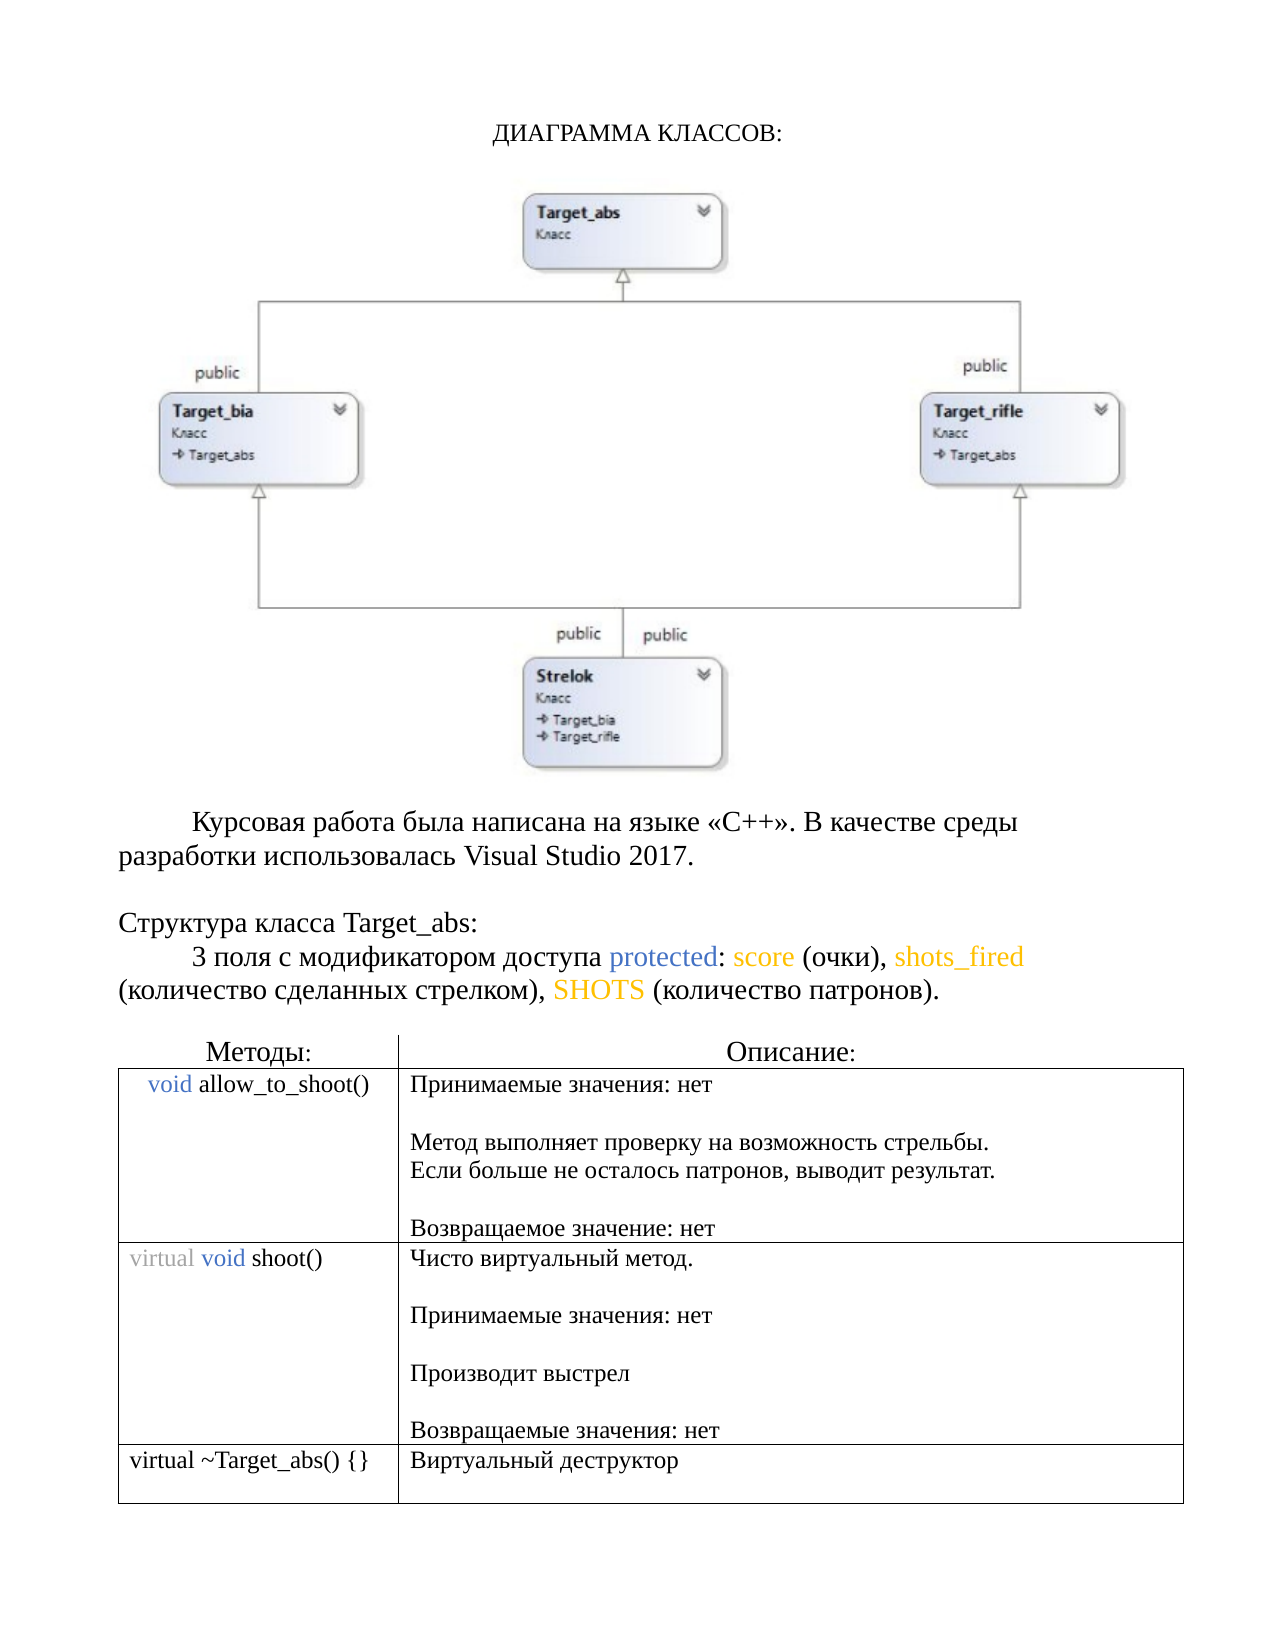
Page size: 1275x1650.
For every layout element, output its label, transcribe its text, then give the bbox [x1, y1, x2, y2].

table_cell Виртуальный деструктор [399, 1445, 1183, 1502]
text Структура класса Target_abs: [118, 905, 1157, 939]
table_cell void allow_to_shoot() [119, 1069, 398, 1242]
text ДИАГРАММА КЛАССОВ: [118, 118, 1157, 147]
text 3 поля с модификатором доступа protected: score (очки), shots_fired (количество сделанных стрелком), SHOTS (количество патронов). [118, 939, 1157, 1006]
table_cell virtual void shoot() [119, 1243, 398, 1444]
text Курсовая работа была написана на языке «С++». В качестве среды разработки использовалась Visual Studio 2017. [118, 805, 1157, 872]
table_header Методы: [118, 1035, 398, 1068]
text [118, 147, 1157, 158]
table_cell Чисто виртуальный метод. Принимаемые значения: нет Производит выстрел Возвращаемые значения: нет [399, 1243, 1183, 1444]
table_cell Принимаемые значения: нет Метод выполняет проверку на возможность стрельбы. Если больше не осталось патронов, выводит результат. Возвращаемое значение: нет [399, 1069, 1183, 1242]
table_cell virtual ~Target_abs() {} [119, 1445, 398, 1502]
table_header Описание: [399, 1035, 1183, 1068]
